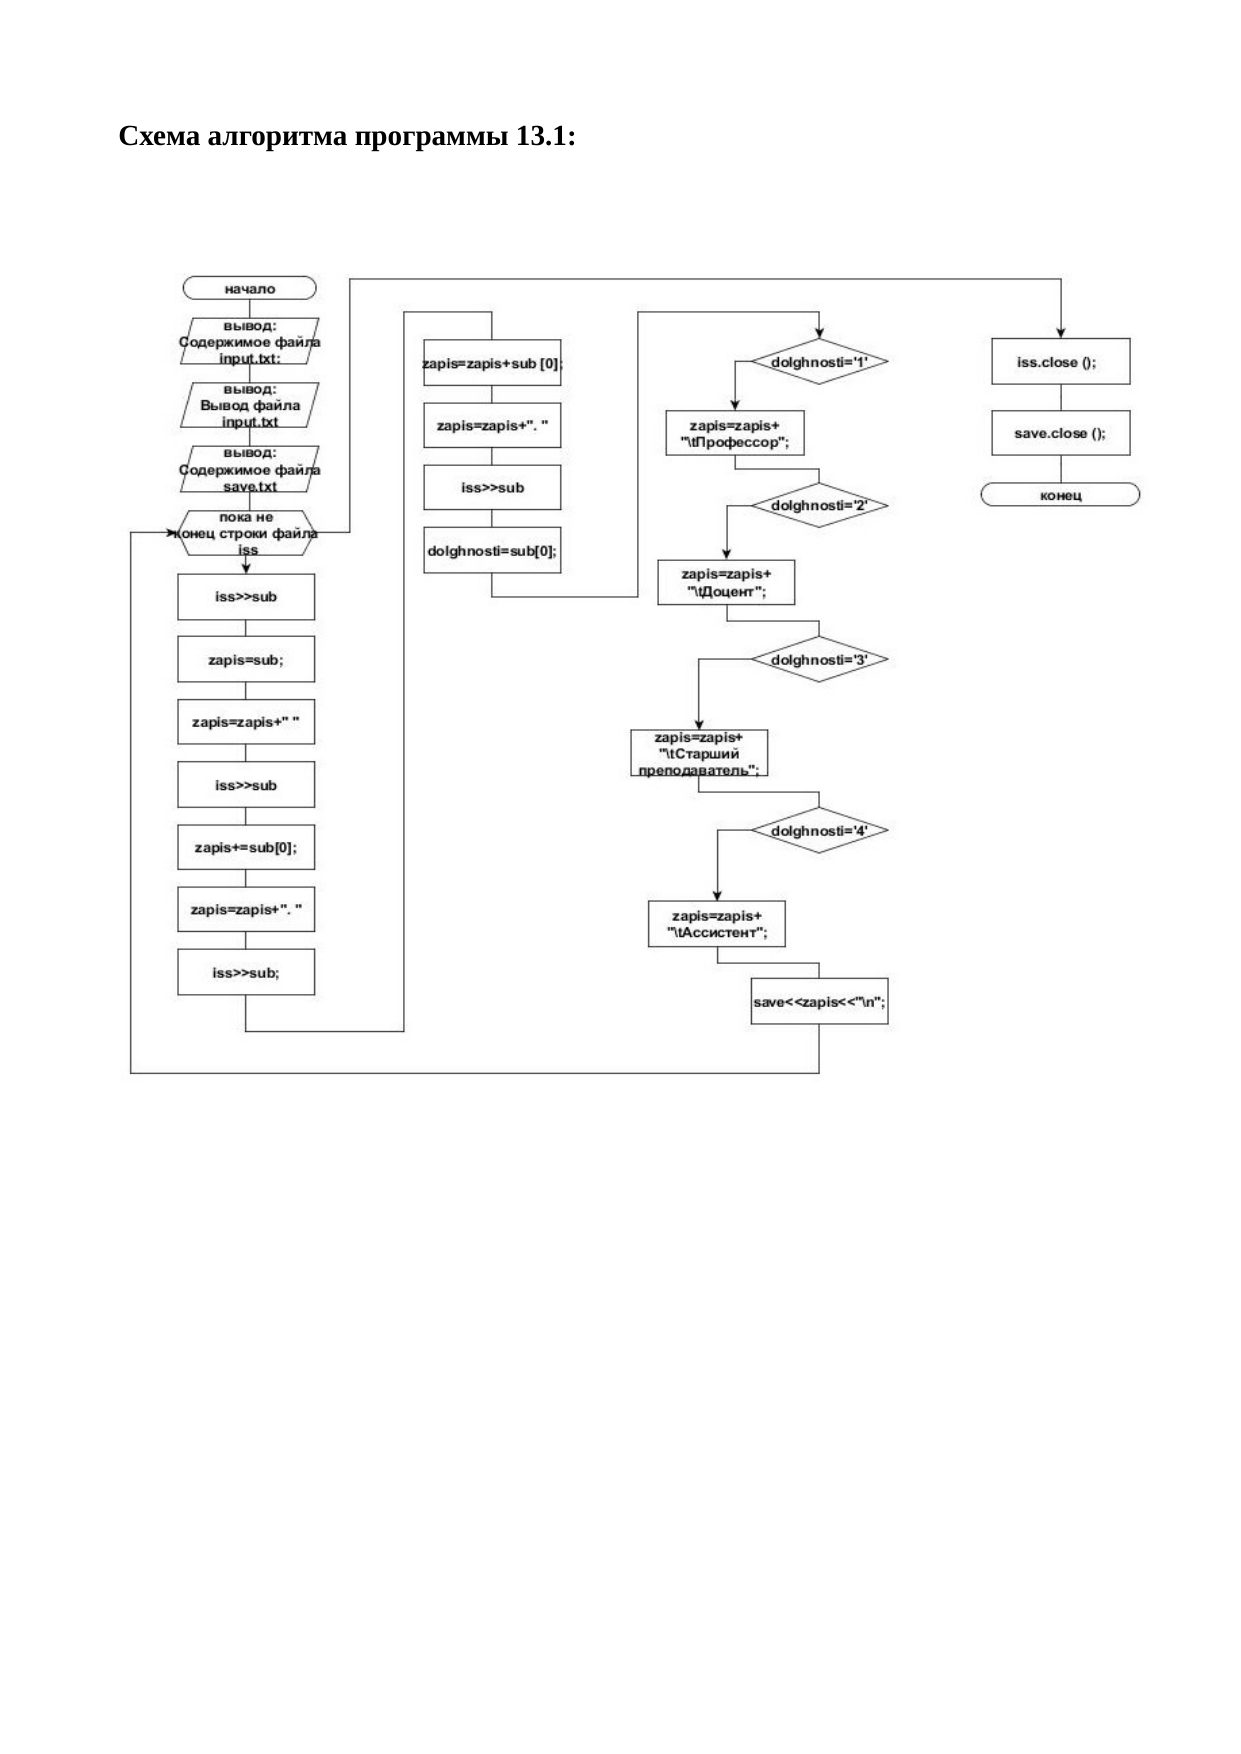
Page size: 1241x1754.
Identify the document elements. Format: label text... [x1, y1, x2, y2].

picture [45, 262, 1204, 1102]
text Схема алгоритма программы 13.1: [118, 118, 1122, 152]
